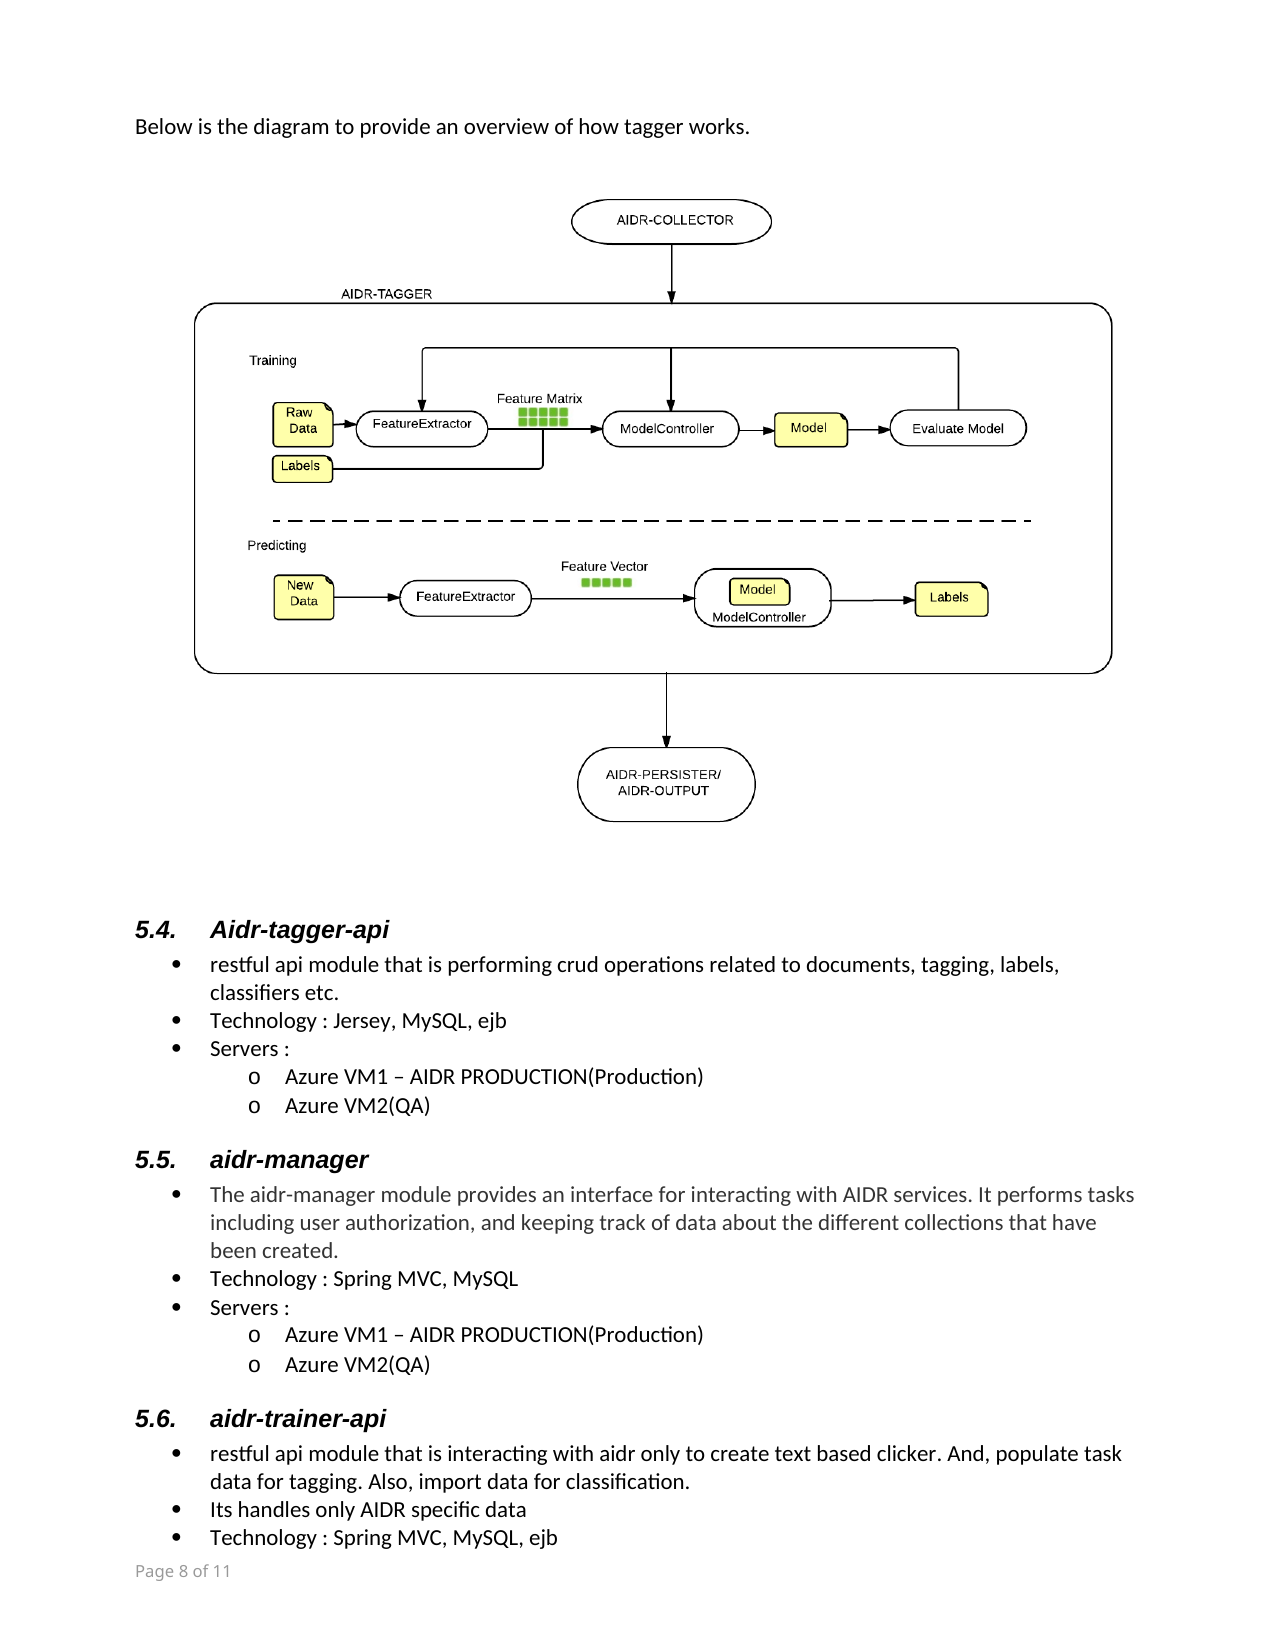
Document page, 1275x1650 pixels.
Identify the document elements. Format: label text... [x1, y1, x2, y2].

list Servers : [172, 1293, 1140, 1321]
list Servers : [172, 1034, 1140, 1062]
list Azure VM2(QA) [247, 1091, 1140, 1121]
list restful api module that is performing crud operations related to documents, tagging, labels, classifiers etc. [172, 950, 1140, 1006]
subtitle Aidr-tagger-api [135, 915, 1140, 944]
subtitle aidr-manager [135, 1146, 1140, 1174]
list Azure VM1 – AIDR PRODUCTION(Production) [247, 1062, 1140, 1091]
list Technology : Jersey, MySQL, ejb [172, 1006, 1140, 1034]
text Below is the diagram to provide an overview of how tagger works. [135, 112, 1140, 140]
list Its handles only AIDR specific data [172, 1495, 1140, 1523]
list Azure VM1 – AIDR PRODUCTION(Production) [247, 1321, 1140, 1350]
list The aidr-manager module provides an interface for interacting with AIDR services. It performs tasks including user authorization, and keeping track of data about the different collections that have been created. [172, 1181, 1140, 1264]
list Technology : Spring MVC, MySQL, ejb [172, 1523, 1140, 1551]
picture [135, 140, 1140, 867]
subtitle aidr-trainer-api [135, 1404, 1140, 1433]
list Technology : Spring MVC, MySQL [172, 1264, 1140, 1293]
list restful api module that is interacting with aidr only to create text based clicker. And, populate task data for tagging. Also, import data for classification. [172, 1439, 1140, 1495]
list Azure VM2(QA) [247, 1350, 1140, 1379]
